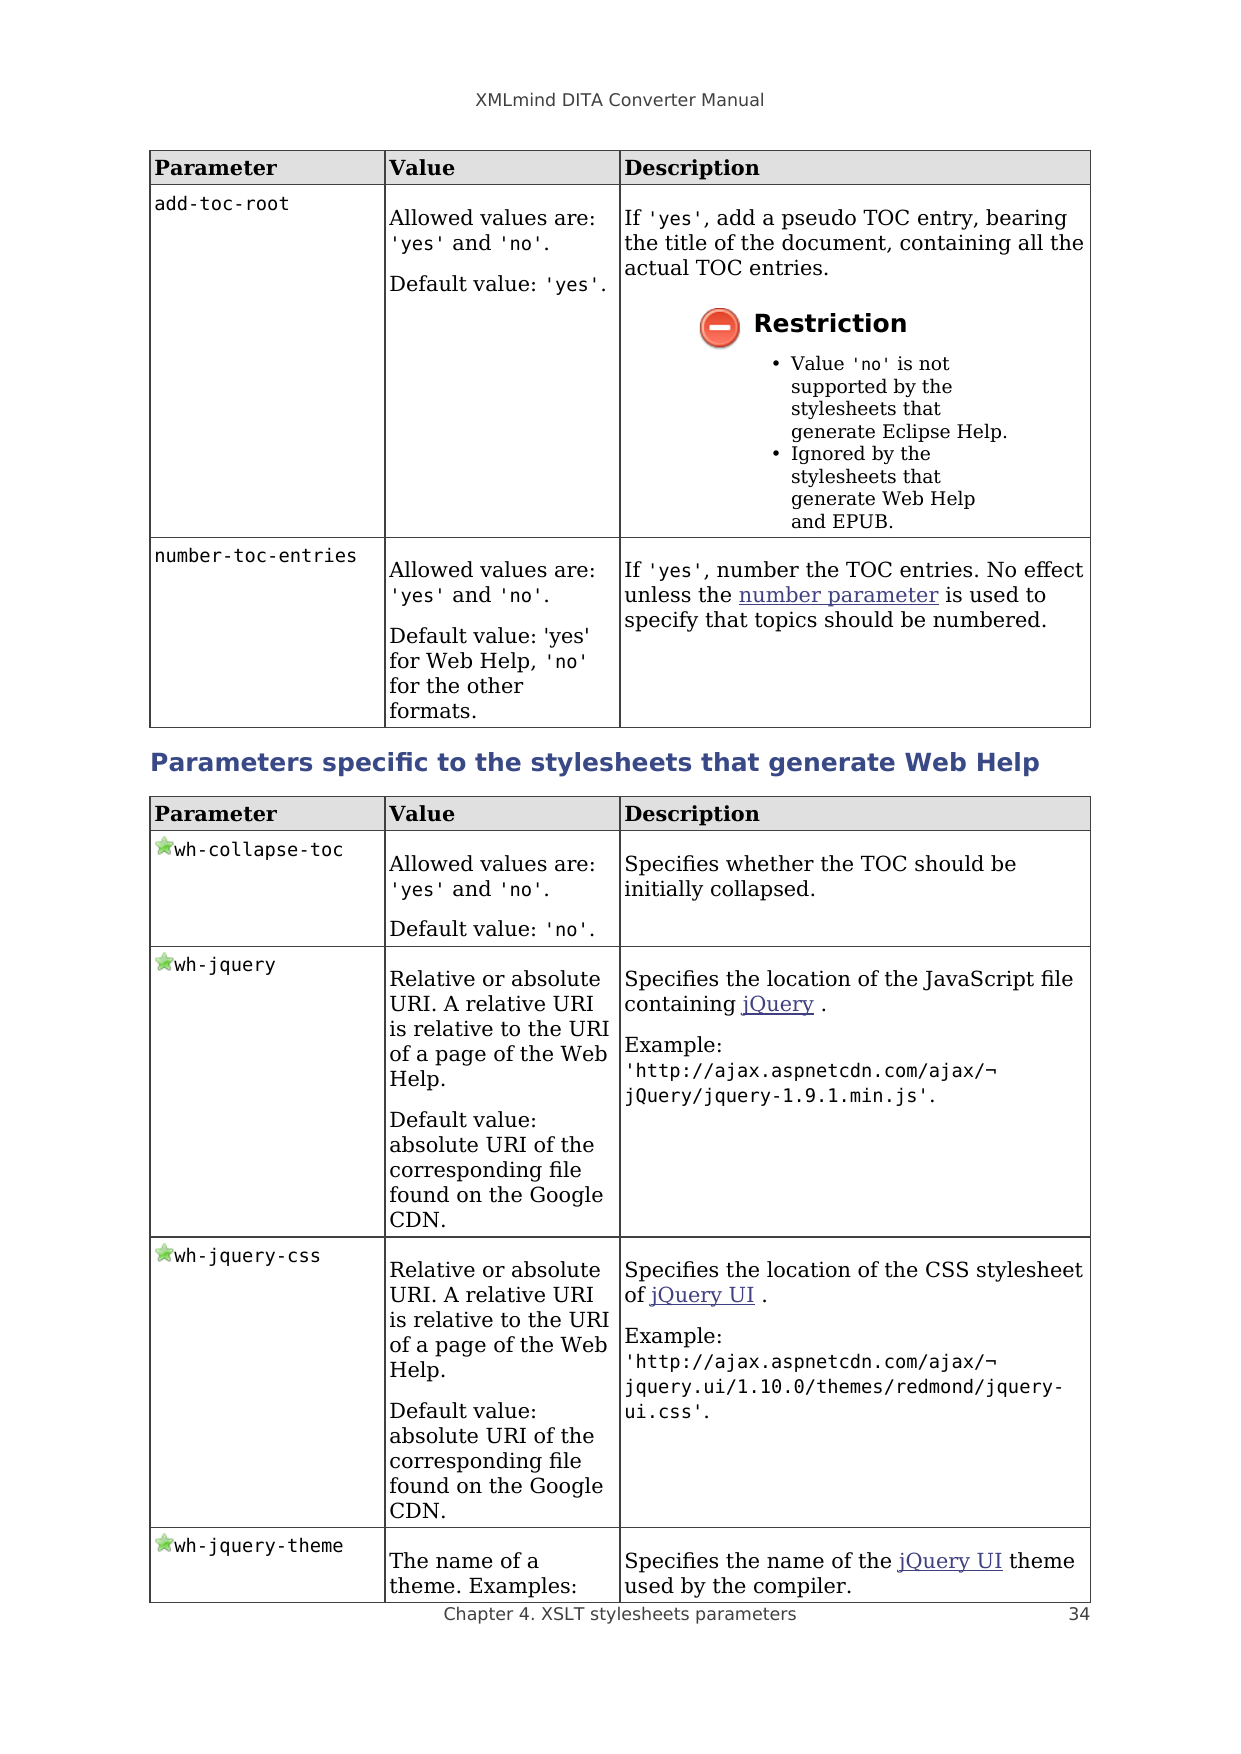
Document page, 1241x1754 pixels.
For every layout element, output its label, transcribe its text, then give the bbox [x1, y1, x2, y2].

table_cell The name of a theme. Examples: [386, 1528, 619, 1602]
table_cell wh-jquery-css [151, 1238, 384, 1527]
picture [154, 1242, 175, 1263]
table_header Description [621, 797, 1090, 830]
table_cell If 'yes', add a pseudo TOC entry, bearing the title of the document, containing all the actual TOC entries. [621, 185, 1090, 537]
table_cell Specifies the location of the JavaScript file containing jQuery . Example: 'http://ajax.aspnetcdn.com/ajax/¬ jQuery/jquery-1.9.1.min.js'. [621, 947, 1090, 1236]
table_cell Specifies the location of the CSS stylesheet of jQuery UI . Example: 'http://ajax.aspnetcdn.com/ajax/¬ jquery.ui/1.10.0/themes/redmond/jquery-ui.css'. [621, 1238, 1090, 1527]
table_header [699, 308, 753, 532]
table_header Parameter [151, 151, 384, 184]
table_cell wh-jquery-theme [151, 1528, 384, 1602]
picture [154, 951, 175, 972]
table_cell wh-collapse-toc [151, 831, 384, 946]
picture [154, 836, 175, 856]
table_cell Allowed values are: 'yes' and 'no'. Default value: 'yes'. [386, 185, 619, 537]
text Parameters specific to the stylesheets that generate Web Help [150, 747, 1090, 777]
table_header Description [621, 151, 1090, 184]
table_header Restriction Value 'no' is not supported by the stylesheets that generate Eclipse Help. Ignored by the stylesheets that generate Web Help and EPUB. [753, 308, 1011, 532]
table_header Value [386, 151, 619, 184]
table_cell Specifies whether the TOC should be initially collapsed. [621, 831, 1090, 946]
table_cell Allowed values are: 'yes' and 'no'. Default value: 'yes' for Web Help, 'no' for the other formats. [386, 538, 619, 727]
table_cell Allowed values are: 'yes' and 'no'. Default value: 'no'. [386, 831, 619, 946]
table_cell wh-jquery [151, 947, 384, 1236]
table_cell Relative or absolute URI. A relative URI is relative to the URI of a page of the Web Help. Default value: absolute URI of the corresponding file found on the Google CDN. [386, 1238, 619, 1527]
table_cell number-toc-entries [151, 538, 384, 727]
table_cell add-toc-root [151, 185, 384, 537]
table_header Parameter [151, 797, 384, 830]
table_cell Relative or absolute URI. A relative URI is relative to the URI of a page of the Web Help. Default value: absolute URI of the corresponding file found on the Google CDN. [386, 947, 619, 1236]
table_cell If 'yes', number the TOC entries. No effect unless the number parameter is used to specify that topics should be numbered. [621, 538, 1090, 727]
picture [154, 1532, 175, 1553]
table_cell Specifies the name of the jQuery UI theme used by the compiler. [621, 1528, 1090, 1602]
table_header Value [386, 797, 619, 830]
picture [699, 308, 741, 350]
